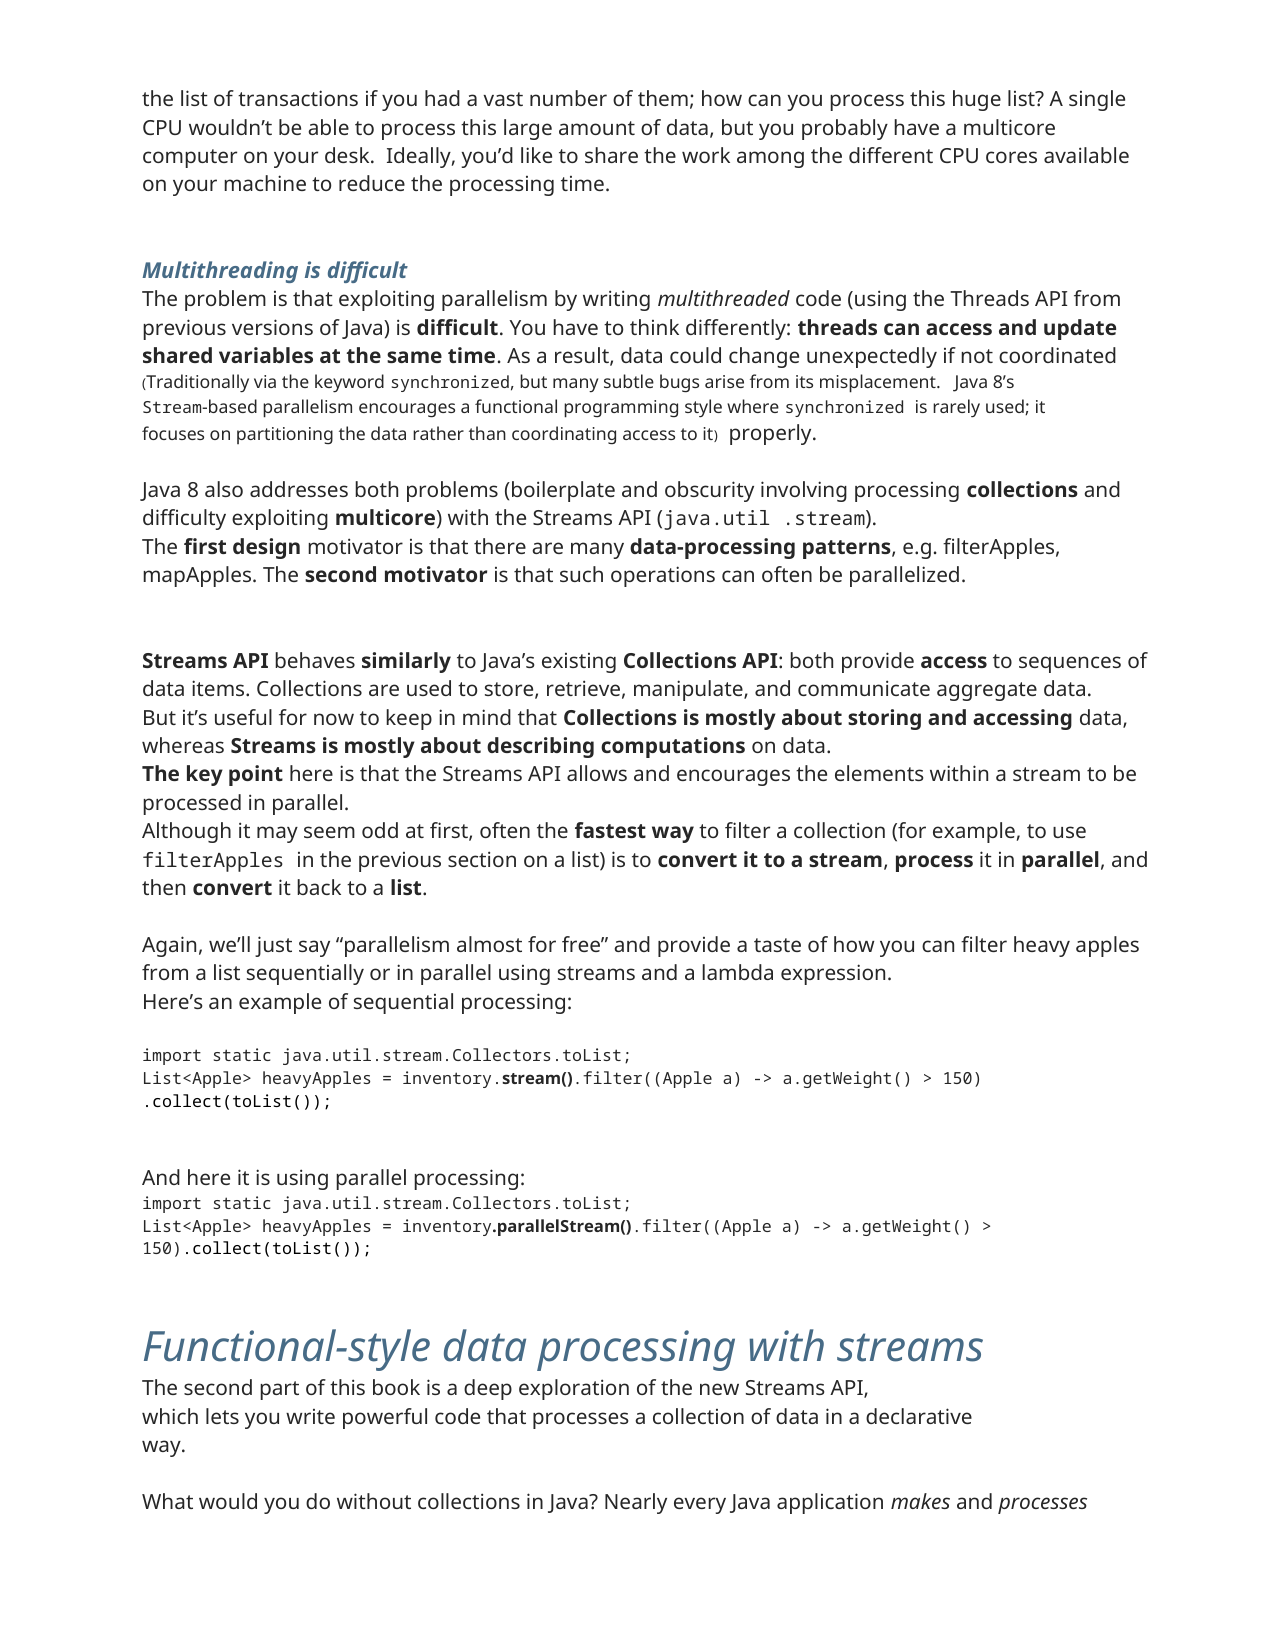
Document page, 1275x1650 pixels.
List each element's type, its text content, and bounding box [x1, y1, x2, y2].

text The second part of this book is a deep exploration of the new Streams API, [142, 1373, 1149, 1402]
text whereas Streams is mostly about describing computations on data. [142, 731, 1149, 759]
text way. [142, 1430, 1149, 1459]
text which lets you write powerful code that processes a collection of data in a declarative [142, 1402, 1149, 1430]
text What would you do without collections in Java? Nearly every Java application makes and processes [142, 1487, 1149, 1516]
text The problem is that exploiting parallelism by writing multithreaded code (using the Threads API from previous versions of Java) is difficult. You have to think differently: threads can access and update shared variables at the same time. As a result, data could change unexpectedly if not coordinated (Traditionally via the keyword synchronized, but many subtle bugs arise from its misplacement. Java 8’s [142, 284, 1149, 394]
text Again, we’ll just say “parallelism almost for free” and provide a taste of how you can filter heavy apples from a list sequentially or in parallel using streams and a lambda expression. [142, 930, 1149, 987]
text the list of transactions if you had a vast number of them; how can you process this huge list? A single CPU wouldn’t be able to process this large amount of data, but you probably have a multicore computer on your desk. Ideally, you’d like to share the work among the different CPU cores available on your machine to reduce the processing time. [142, 84, 1149, 198]
text Here’s an example of sequential processing: [142, 987, 1149, 1015]
text Stream-based parallelism encourages a functional programming style where synchronized is rarely used; it [142, 394, 1149, 418]
text Multithreading is difficult [142, 255, 1149, 284]
text import static java.util.stream.Collectors.toList; [142, 1044, 1149, 1067]
text And here it is using parallel processing: [142, 1163, 1149, 1192]
text List<Apple> heavyApples = inventory.parallelStream().filter((Apple a) -> a.getWeight() > 150).collect(toList()); [142, 1214, 1149, 1260]
text The first design motivator is that there are many data-processing patterns, e.g. filterApples, mapApples. The second motivator is that such operations can often be parallelized. [142, 532, 1149, 589]
text But it’s useful for now to keep in mind that Collections is mostly about storing and accessing data, [142, 703, 1149, 731]
text The key point here is that the Streams API allows and encourages the elements within a stream to be [142, 759, 1149, 788]
text import static java.util.stream.Collectors.toList; [142, 1192, 1149, 1214]
text .collect(toList()); [142, 1089, 1149, 1112]
text processed in parallel. [142, 788, 1149, 816]
text Although it may seem odd at first, often the fastest way to filter a collection (for example, to use filterApples in the previous section on a list) is to convert it to a stream, process it in parallel, and then convert it back to a list. [142, 816, 1149, 902]
text List<Apple> heavyApples = inventory.stream().filter((Apple a) -> a.getWeight() > 150) [142, 1067, 1149, 1089]
text Streams API behaves similarly to Java’s existing Collections API: both provide access to sequences of data items. Collections are used to store, retrieve, manipulate, and communicate aggregate data. [142, 646, 1149, 703]
text focuses on partitioning the data rather than coordinating access to it) properly. [142, 418, 1149, 447]
text Java 8 also addresses both problems (boilerplate and obscurity involving processing collections and difficulty exploiting multicore) with the Streams API (java.util .stream). [142, 475, 1149, 532]
text Functional-style data processing with streams [142, 1317, 1149, 1373]
